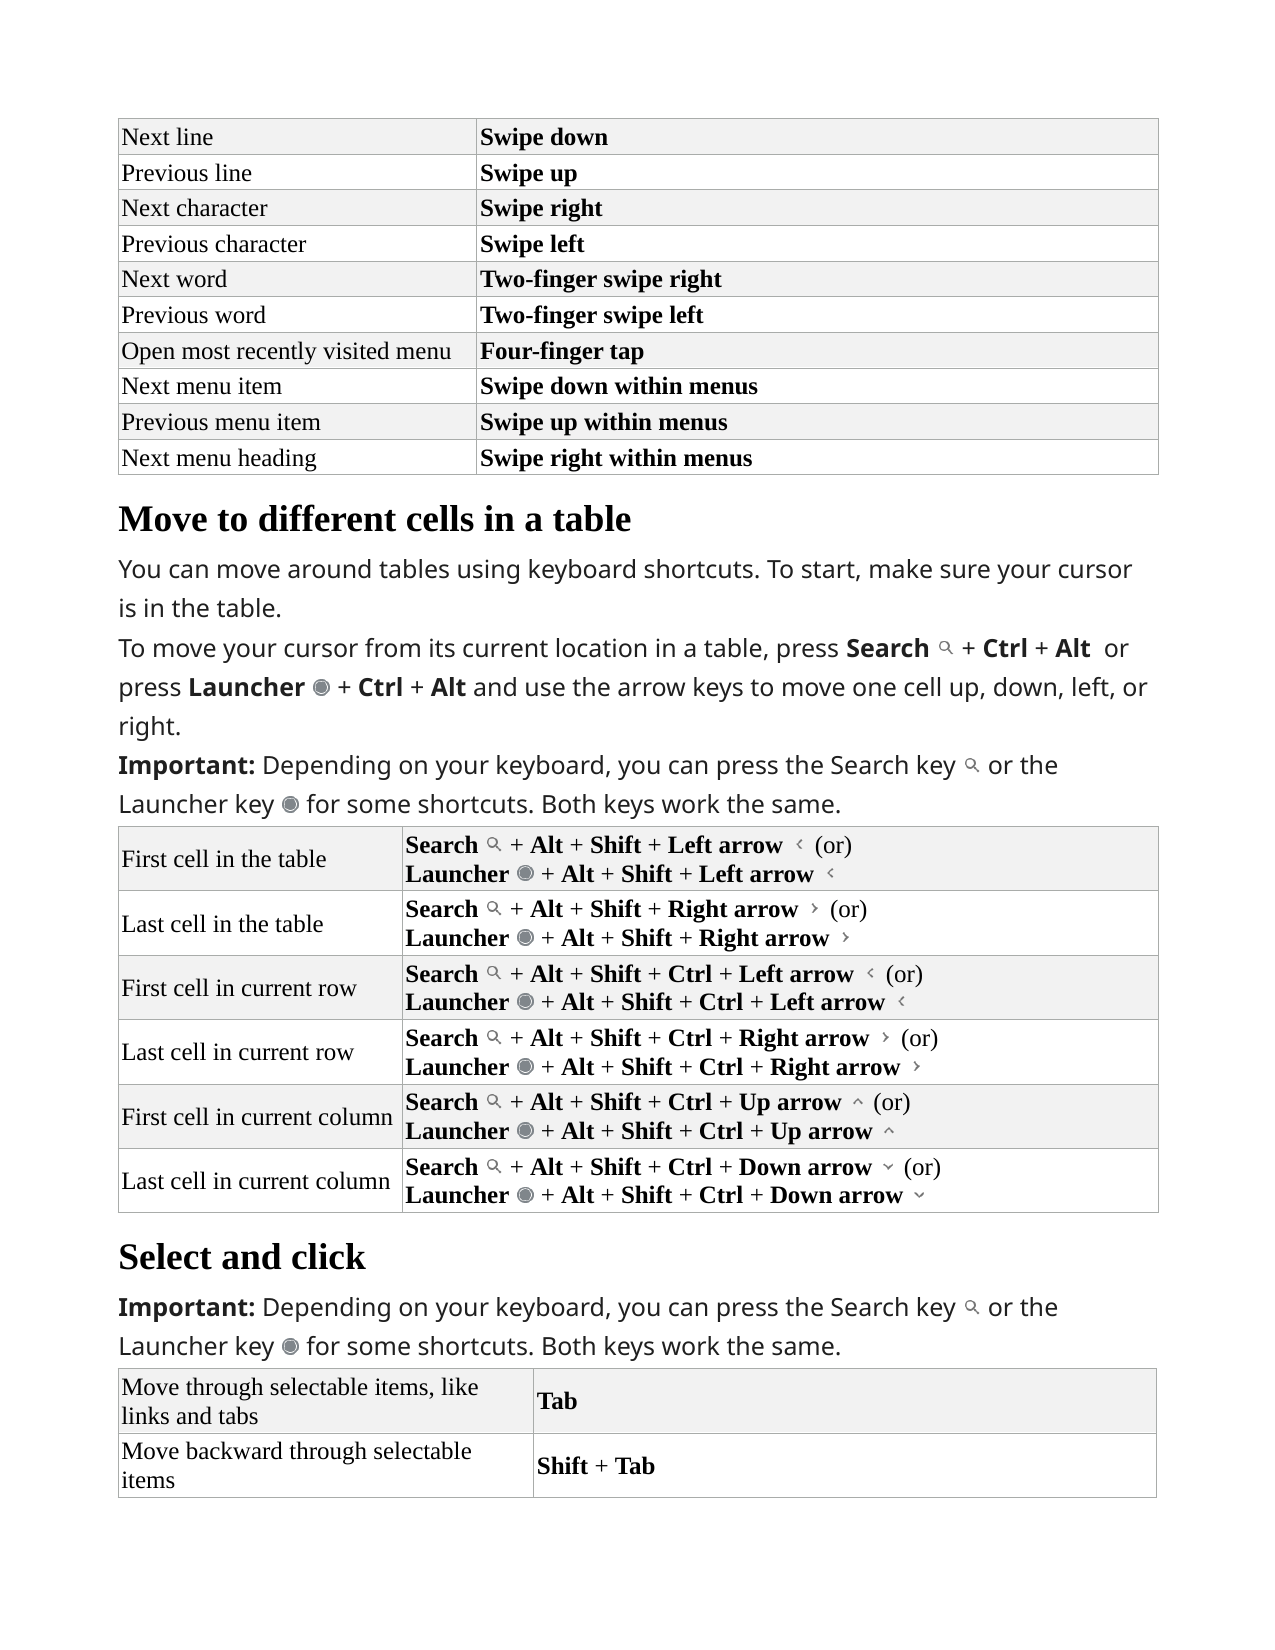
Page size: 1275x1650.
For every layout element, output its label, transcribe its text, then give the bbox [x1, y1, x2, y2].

table_cell Move backward through selectable items [119, 1434, 533, 1497]
picture [484, 1092, 504, 1111]
picture [875, 1027, 895, 1047]
subtitle Select and click [118, 1234, 1157, 1277]
picture [515, 1120, 535, 1140]
picture [909, 1185, 929, 1204]
table_cell Swipe up within menus [477, 404, 1158, 439]
table_cell Next menu heading [119, 440, 476, 474]
table_cell Next character [119, 190, 476, 225]
picture [484, 1027, 504, 1047]
picture [962, 755, 982, 775]
picture [515, 1056, 535, 1076]
table_header First cell in the table [119, 827, 402, 890]
table_cell Swipe right [477, 190, 1158, 225]
subtitle Move to different cells in a table [118, 496, 1157, 539]
table_cell Last cell in current row [119, 1020, 402, 1083]
table_cell First cell in current row [119, 956, 402, 1019]
table_header Move through selectable items, like links and tabs [119, 1369, 533, 1432]
table_cell Next line [119, 119, 476, 154]
table_cell Search + Alt + Shift + Ctrl + Up arrow (or) Launcher + Alt + Shift + Ctrl + Up arrow [403, 1085, 1158, 1148]
picture [515, 992, 535, 1011]
text To move your cursor from its current location in a table, press Search + Ctrl + Alt or press Launcher + Ctrl + Alt and use the arrow keys to move one cell up, down, left, or right. [118, 630, 1157, 743]
table_cell Swipe left [477, 226, 1158, 261]
picture [804, 898, 824, 918]
picture [891, 992, 911, 1011]
table_cell Search + Alt + Shift + Right arrow (or) Launcher + Alt + Shift + Right arrow [403, 891, 1158, 955]
table_cell Four-finger tap [477, 333, 1158, 367]
picture [936, 638, 955, 657]
picture [962, 1297, 982, 1317]
picture [484, 963, 504, 982]
picture [280, 1337, 300, 1356]
picture [484, 1156, 504, 1176]
table_cell Swipe up [477, 155, 1158, 189]
picture [515, 863, 535, 882]
table_cell Next menu item [119, 369, 476, 403]
picture [820, 863, 840, 882]
table_cell Swipe down [477, 119, 1158, 154]
picture [789, 834, 809, 854]
table_header Search + Alt + Shift + Left arrow (or) Launcher + Alt + Shift + Left arrow [403, 827, 1158, 890]
table_cell Swipe down within menus [477, 369, 1158, 403]
table_cell Search + Alt + Shift + Ctrl + Down arrow (or) Launcher + Alt + Shift + Ctrl + Down arrow [403, 1149, 1158, 1212]
table_cell Swipe right within menus [477, 440, 1158, 474]
text You can move around tables using keyboard shortcuts. To start, make sure your cursor is in the table. [118, 552, 1157, 625]
table_cell First cell in current column [119, 1085, 402, 1148]
table_cell Previous character [119, 226, 476, 261]
table_cell Search + Alt + Shift + Ctrl + Left arrow (or) Launcher + Alt + Shift + Ctrl + Left arrow [403, 956, 1158, 1019]
table_cell Previous word [119, 297, 476, 332]
picture [879, 1120, 898, 1140]
text Important: Depending on your keyboard, you can press the Search key or the Launcher key for some shortcuts. Both keys work the same. [118, 1290, 1157, 1363]
picture [515, 927, 535, 947]
table_cell Previous menu item [119, 404, 476, 439]
table_cell Shift + Tab [534, 1434, 1156, 1497]
picture [878, 1156, 898, 1176]
picture [835, 927, 855, 947]
picture [280, 795, 300, 814]
picture [906, 1056, 926, 1076]
picture [311, 677, 331, 697]
table_cell Two-finger swipe left [477, 297, 1158, 332]
table_header Tab [534, 1369, 1156, 1432]
picture [848, 1092, 867, 1111]
table_cell Last cell in current column [119, 1149, 402, 1212]
table_cell Next word [119, 262, 476, 296]
table_cell Last cell in the table [119, 891, 402, 955]
picture [484, 898, 504, 918]
text Important: Depending on your keyboard, you can press the Search key or the Launcher key for some shortcuts. Both keys work the same.​​​​​​​ [118, 748, 1157, 821]
picture [515, 1185, 535, 1204]
table_cell Open most recently visited menu [119, 333, 476, 367]
picture [484, 834, 504, 854]
picture [860, 963, 880, 982]
table_cell Previous line [119, 155, 476, 189]
table_cell Two-finger swipe right [477, 262, 1158, 296]
table_cell Search + Alt + Shift + Ctrl + Right arrow (or) ​​​​​​​Launcher + Alt + Shift + Ctrl + Right arrow [403, 1020, 1158, 1083]
